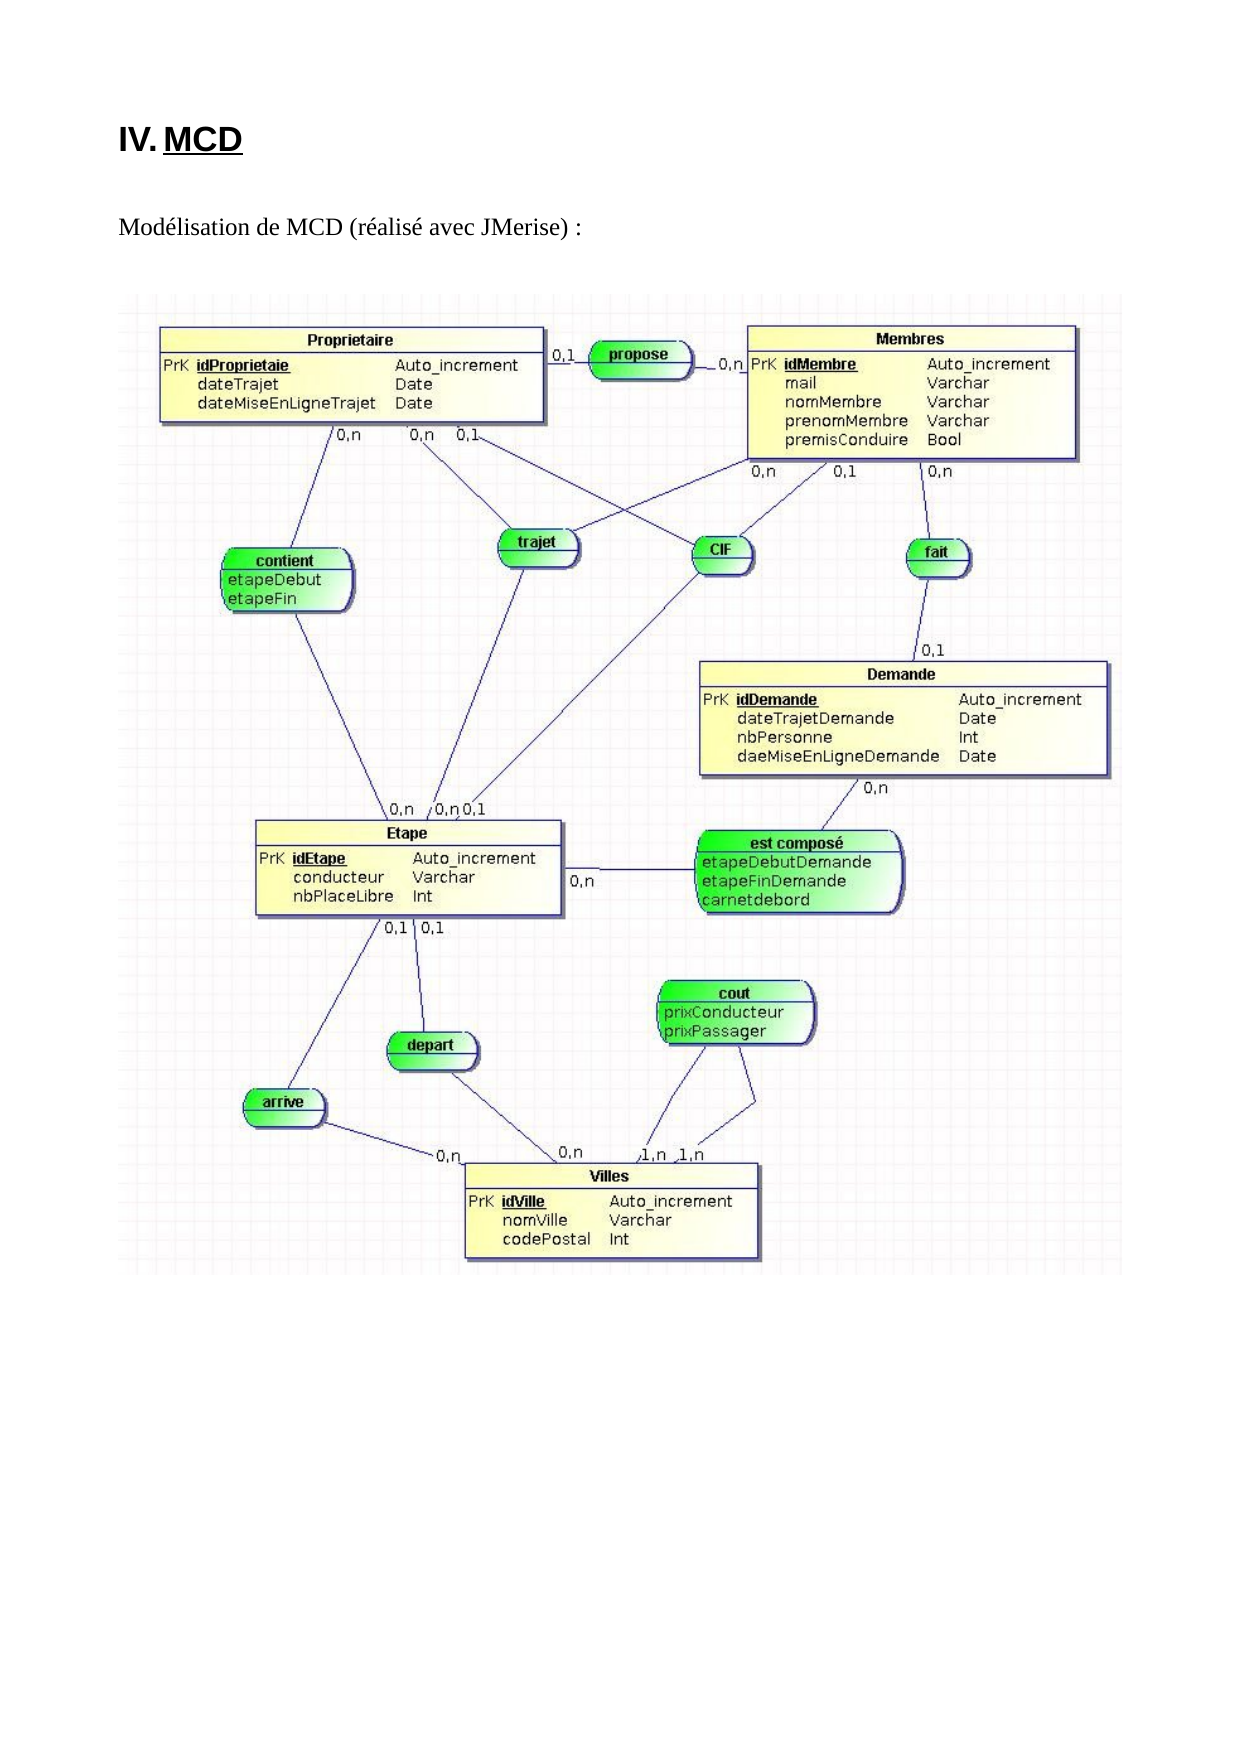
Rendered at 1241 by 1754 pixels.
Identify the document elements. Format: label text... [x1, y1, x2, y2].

subtitle MCD [118, 118, 1122, 158]
picture [118, 294, 1123, 1275]
text Modélisation de MCD (réalisé avec JMerise) : [118, 212, 1122, 241]
